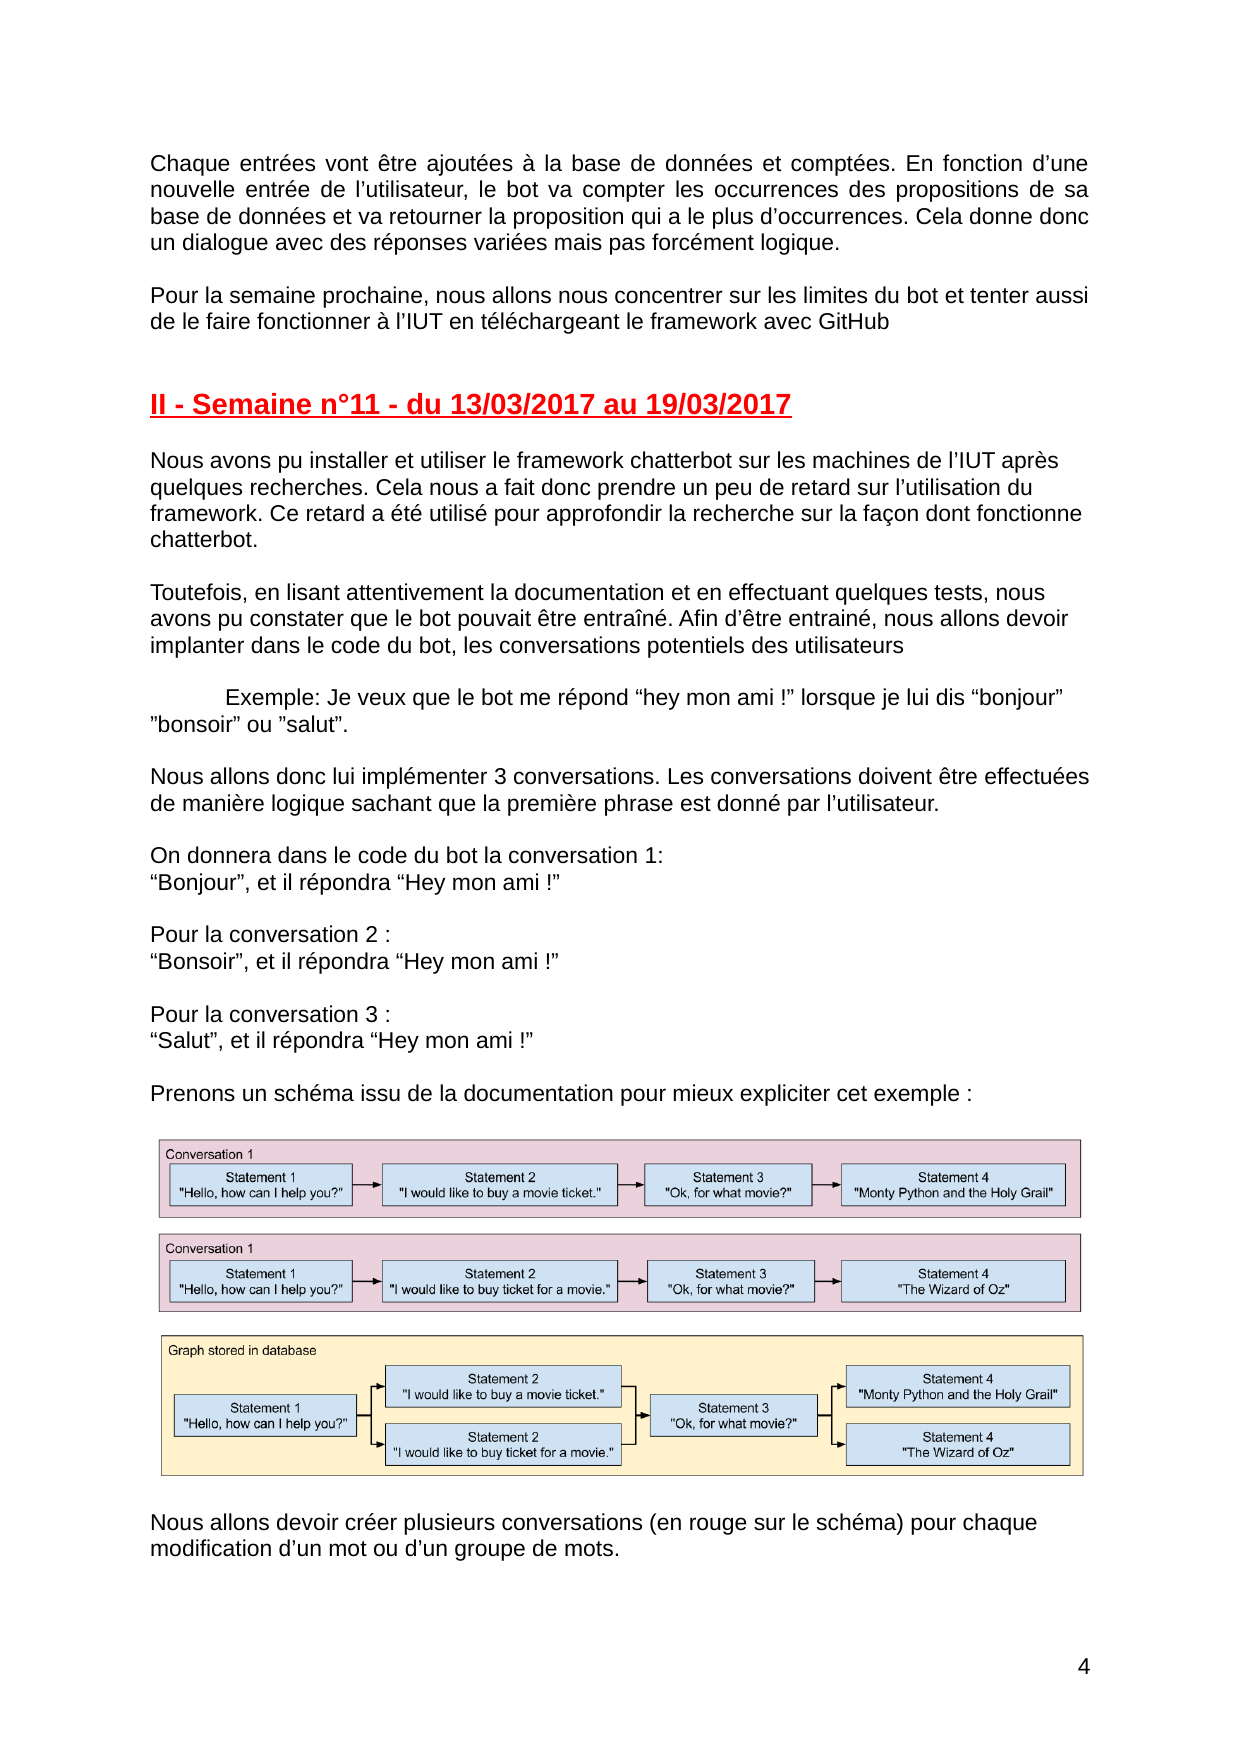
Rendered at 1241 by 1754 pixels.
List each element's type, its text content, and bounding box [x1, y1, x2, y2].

text Pour la semaine prochaine, nous allons nous concentrer sur les limites du bot et tenter aussi de le faire fonctionner à l’IUT en téléchargeant le framework avec GitHub [150, 282, 1090, 334]
text Toutefois, en lisant attentivement la documentation et en effectuant quelques tests, nous avons pu constater que le bot pouvait être entraîné. Afin d’être entrainé, nous allons devoir implanter dans le code du bot, les conversations potentiels des utilisateurs [150, 579, 1090, 658]
text Chaque entrées vont être ajoutées à la base de données et comptées. En fonction d’une nouvelle entrée de l’utilisateur, le bot va compter les occurrences des propositions de sa base de données et va retourner la proposition qui a le plus d’occurrences. Cela donne donc un dialogue avec des réponses variées mais pas forcément logique. [150, 150, 1090, 255]
text “Salut”, et il répondra “Hey mon ami !” [150, 1027, 1090, 1053]
text Pour la conversation 2 : [150, 921, 1090, 948]
text “Bonsoir”, et il répondra “Hey mon ami !” [150, 948, 1090, 974]
text Nous allons donc lui implémenter 3 conversations. Les conversations doivent être effectuées de manière logique sachant que la première phrase est donné par l’utilisateur. [150, 763, 1090, 816]
text “Bonjour”, et il répondra “Hey mon ami !” [150, 869, 1090, 895]
picture [150, 1132, 1091, 1483]
text Prenons un schéma issu de la documentation pour mieux expliciter cet exemple : [150, 1079, 1090, 1106]
text On donnera dans le code du bot la conversation 1: [150, 842, 1090, 869]
text Nous allons devoir créer plusieurs conversations (en rouge sur le schéma) pour chaque modification d’un mot ou d’un groupe de mots. [150, 1509, 1090, 1561]
text Nous avons pu installer et utiliser le framework chatterbot sur les machines de l’IUT après quelques recherches. Cela nous a fait donc prendre un peu de retard sur l’utilisation du framework. Ce retard a été utilisé pour approfondir la recherche sur la façon dont fonctionne chatterbot. [150, 447, 1090, 552]
subtitle II - Semaine n°11 - du 13/03/2017 au 19/03/2017 [150, 387, 1090, 421]
text Pour la conversation 3 : [150, 1001, 1090, 1027]
text Exemple: Je veux que le bot me répond “hey mon ami !” lorsque je lui dis “bonjour” ”bonsoir” ou ”salut”. [150, 684, 1090, 737]
